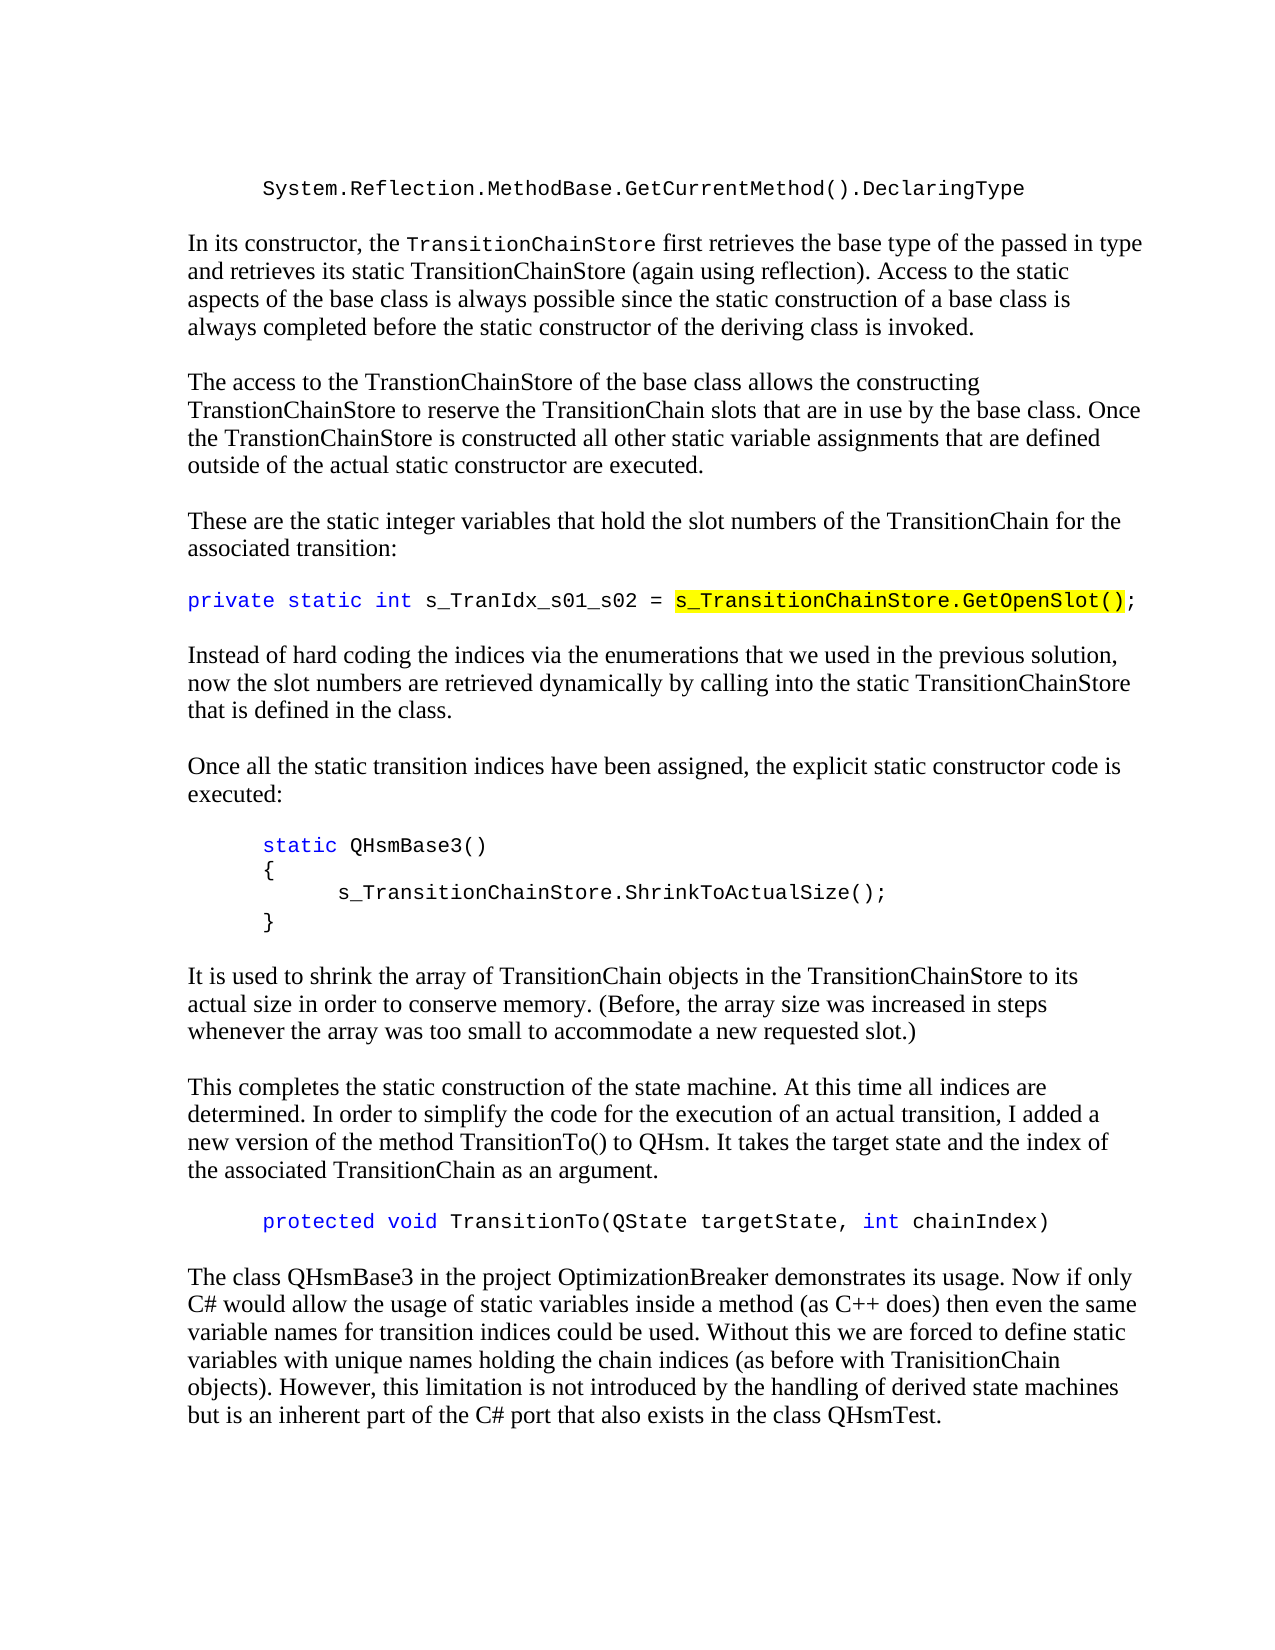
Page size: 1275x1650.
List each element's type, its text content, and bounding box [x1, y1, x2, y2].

text static QHsmBase3() [187, 835, 1144, 859]
text Once all the static transition indices have been assigned, the explicit static constructor code is executed: [187, 752, 1144, 807]
text It is used to shrink the array of TransitionChain objects in the TransitionChainStore to its actual size in order to conserve memory. (Before, the array size was increased in steps whenever the array was too small to accommodate a new requested slot.) [187, 962, 1144, 1045]
text } [187, 906, 1144, 934]
text protected void TransitionTo(QState targetState, int chainIndex) [187, 1211, 1144, 1235]
text private static int s_TranIdx_s01_s02 = s_TransitionChainStore.GetOpenSlot(); [187, 590, 1144, 613]
text The class QHsmBase3 in the project OptimizationBreaker demonstrates its usage. Now if only C# would allow the usage of static variables inside a method (as C++ does) then even the same variable names for transition indices could be used. Without this we are forced to define static variables with unique names holding the chain indices (as before with TranisitionChain objects). However, this limitation is not introduced by the handling of derived state machines but is an inherent part of the C# port that also exists in the class QHsmTest. [187, 1263, 1144, 1429]
text This completes the static construction of the state machine. At this time all indices are determined. In order to simplify the code for the execution of an actual transition, I added a new version of the method TransitionTo() to QHsm. It takes the target state and the index of the associated TransitionChain as an argument. [187, 1073, 1144, 1184]
text System.Reflection.MethodBase.GetCurrentMethod().DeclaringType [187, 178, 1144, 201]
text { [187, 859, 1144, 882]
text The access to the TranstionChainStore of the base class allows the constructing TranstionChainStore to reserve the TransitionChain slots that are in use by the base class. Once the TranstionChainStore is constructed all other static variable assignments that are defined outside of the actual static constructor are executed. [187, 368, 1144, 479]
text In its constructor, the TransitionChainStore first retrieves the base type of the passed in type and retrieves its static TransitionChainStore (again using reflection). Access to the static aspects of the base class is always possible since the static construction of a base class is always completed before the static constructor of the deriving class is invoked. [187, 229, 1144, 341]
text s_TransitionChainStore.ShrinkToActualSize(); [187, 882, 1144, 906]
text Instead of hard coding the indices via the enumerations that we used in the previous solution, now the slot numbers are retrieved dynamically by calling into the static TransitionChainStore that is defined in the class. [187, 641, 1144, 724]
text These are the static integer variables that hold the slot numbers of the TransitionChain for the associated transition: [187, 507, 1144, 562]
